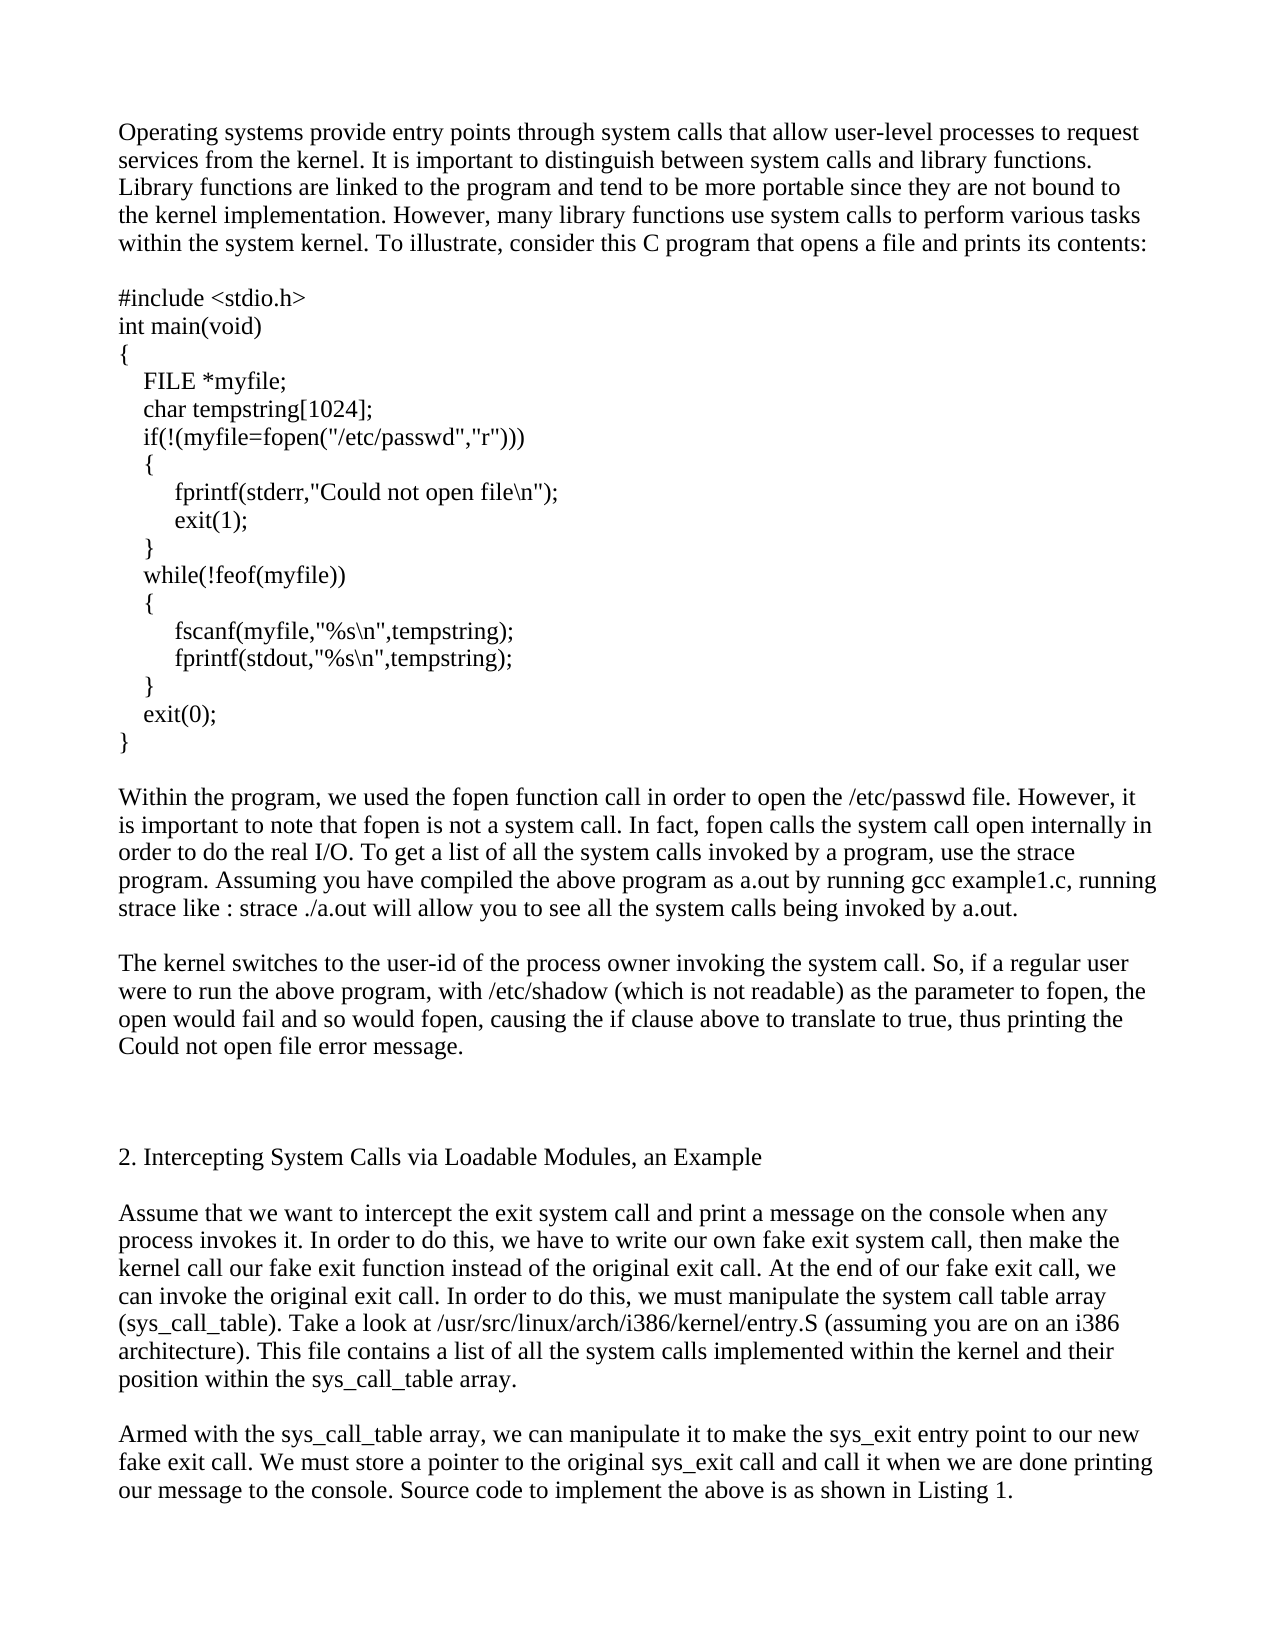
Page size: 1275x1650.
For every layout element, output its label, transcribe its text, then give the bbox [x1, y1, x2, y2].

text exit(1); [118, 506, 1157, 534]
text FILE *myfile; [118, 367, 1157, 395]
text fprintf(stdout,"%s\n",tempstring); [118, 644, 1157, 672]
text The kernel switches to the user-id of the process owner invoking the system call. So, if a regular user were to run the above program, with /etc/shadow (which is not readable) as the parameter to fopen, the open would fail and so would fopen, causing the if clause above to translate to true, thus printing the Could not open file error message. [118, 949, 1157, 1060]
text Armed with the sys_call_table array, we can manipulate it to make the sys_exit entry point to our new fake exit call. We must store a pointer to the original sys_exit call and call it when we are done printing our message to the console. Source code to implement the above is as shown in Listing 1. [118, 1420, 1157, 1503]
text { [118, 589, 1157, 617]
text char tempstring[1024]; [118, 395, 1157, 423]
text } [118, 672, 1157, 700]
text if(!(myfile=fopen("/etc/passwd","r"))) [118, 423, 1157, 451]
text int main(void) [118, 312, 1157, 340]
text #include <stdio.h> [118, 284, 1157, 312]
text { [118, 340, 1157, 367]
text Assume that we want to intercept the exit system call and print a message on the console when any process invokes it. In order to do this, we have to write our own fake exit system call, then make the kernel call our fake exit function instead of the original exit call. At the end of our fake exit call, we can invoke the original exit call. In order to do this, we must manipulate the system call table array (sys_call_table). Take a look at /usr/src/linux/arch/i386/kernel/entry.S (assuming you are on an i386 architecture). This file contains a list of all the system calls implemented within the kernel and their position within the sys_call_table array. [118, 1199, 1157, 1393]
text } [118, 534, 1157, 561]
text fprintf(stderr,"Could not open file\n"); [118, 478, 1157, 506]
text Within the program, we used the fopen function call in order to open the /etc/passwd file. However, it is important to note that fopen is not a system call. In fact, fopen calls the system call open internally in order to do the real I/O. To get a list of all the system calls invoked by a program, use the strace program. Assuming you have compiled the above program as a.out by running gcc example1.c, running strace like : strace ./a.out will allow you to see all the system calls being invoked by a.out. [118, 783, 1157, 922]
text fscanf(myfile,"%s\n",tempstring); [118, 617, 1157, 644]
text { [118, 451, 1157, 478]
text Operating systems provide entry points through system calls that allow user-level processes to request services from the kernel. It is important to distinguish between system calls and library functions. Library functions are linked to the program and tend to be more portable since they are not bound to the kernel implementation. However, many library functions use system calls to perform various tasks within the system kernel. To illustrate, consider this C program that opens a file and prints its contents: [118, 118, 1157, 257]
text while(!feof(myfile)) [118, 561, 1157, 589]
text } [118, 728, 1157, 755]
text exit(0); [118, 700, 1157, 728]
text 2. Intercepting System Calls via Loadable Modules, an Example [118, 1143, 1157, 1171]
